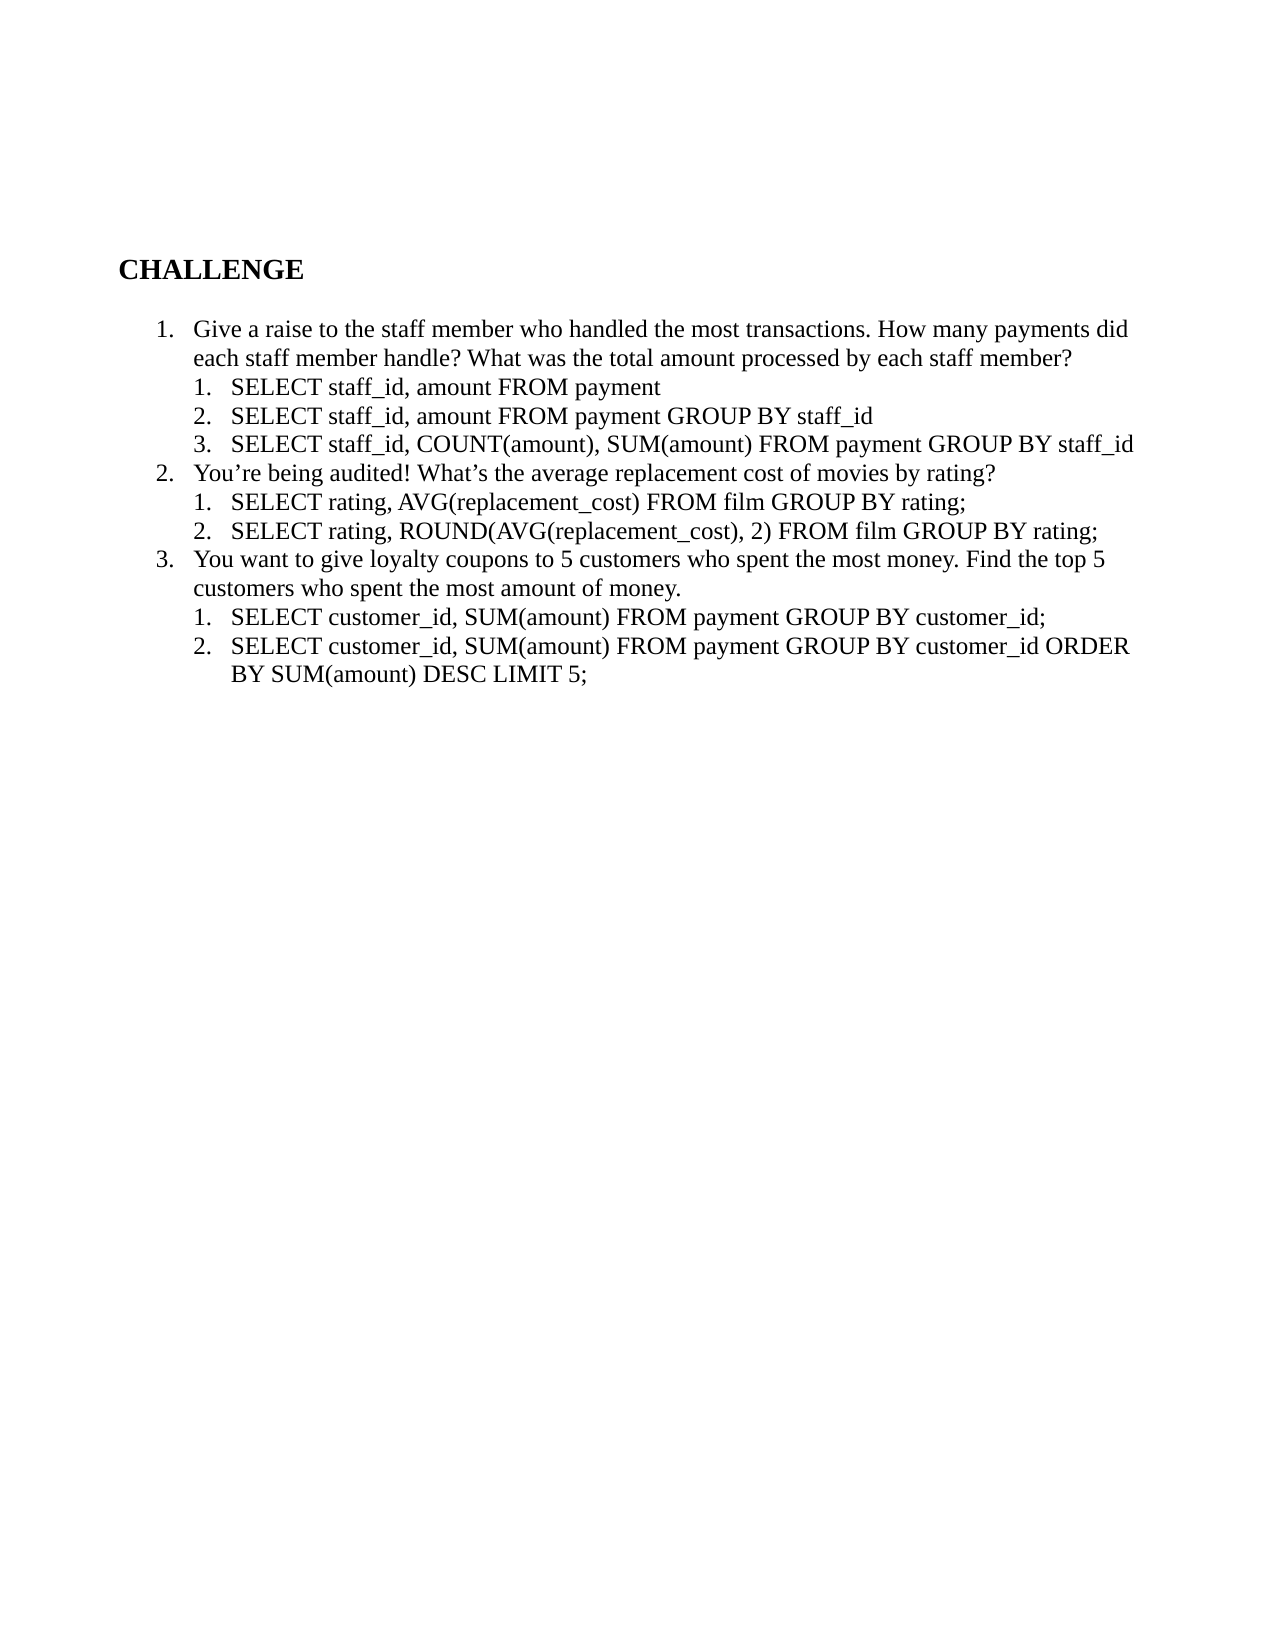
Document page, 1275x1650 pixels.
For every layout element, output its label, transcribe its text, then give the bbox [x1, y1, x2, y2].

list SELECT staff_id, amount FROM payment GROUP BY staff_id [193, 401, 1157, 429]
list SELECT staff_id, amount FROM payment [193, 372, 1157, 401]
list SELECT customer_id, SUM(amount) FROM payment GROUP BY customer_id; [193, 602, 1157, 631]
text CHALLENGE [118, 252, 1157, 286]
list SELECT rating, AVG(replacement_cost) FROM film GROUP BY rating; [193, 487, 1157, 516]
list You’re being audited! What’s the average replacement cost of movies by rating? [156, 458, 1157, 487]
list You want to give loyalty coupons to 5 customers who spent the most money. Find the top 5 customers who spent the most amount of money. [156, 544, 1157, 602]
list SELECT rating, ROUND(AVG(replacement_cost), 2) FROM film GROUP BY rating; [193, 516, 1157, 544]
list SELECT staff_id, COUNT(amount), SUM(amount) FROM payment GROUP BY staff_id [193, 429, 1157, 458]
list Give a raise to the staff member who handled the most transactions. How many payments did each staff member handle? What was the total amount processed by each staff member? [156, 314, 1157, 372]
list SELECT customer_id, SUM(amount) FROM payment GROUP BY customer_id ORDER BY SUM(amount) DESC LIMIT 5; [193, 631, 1157, 688]
